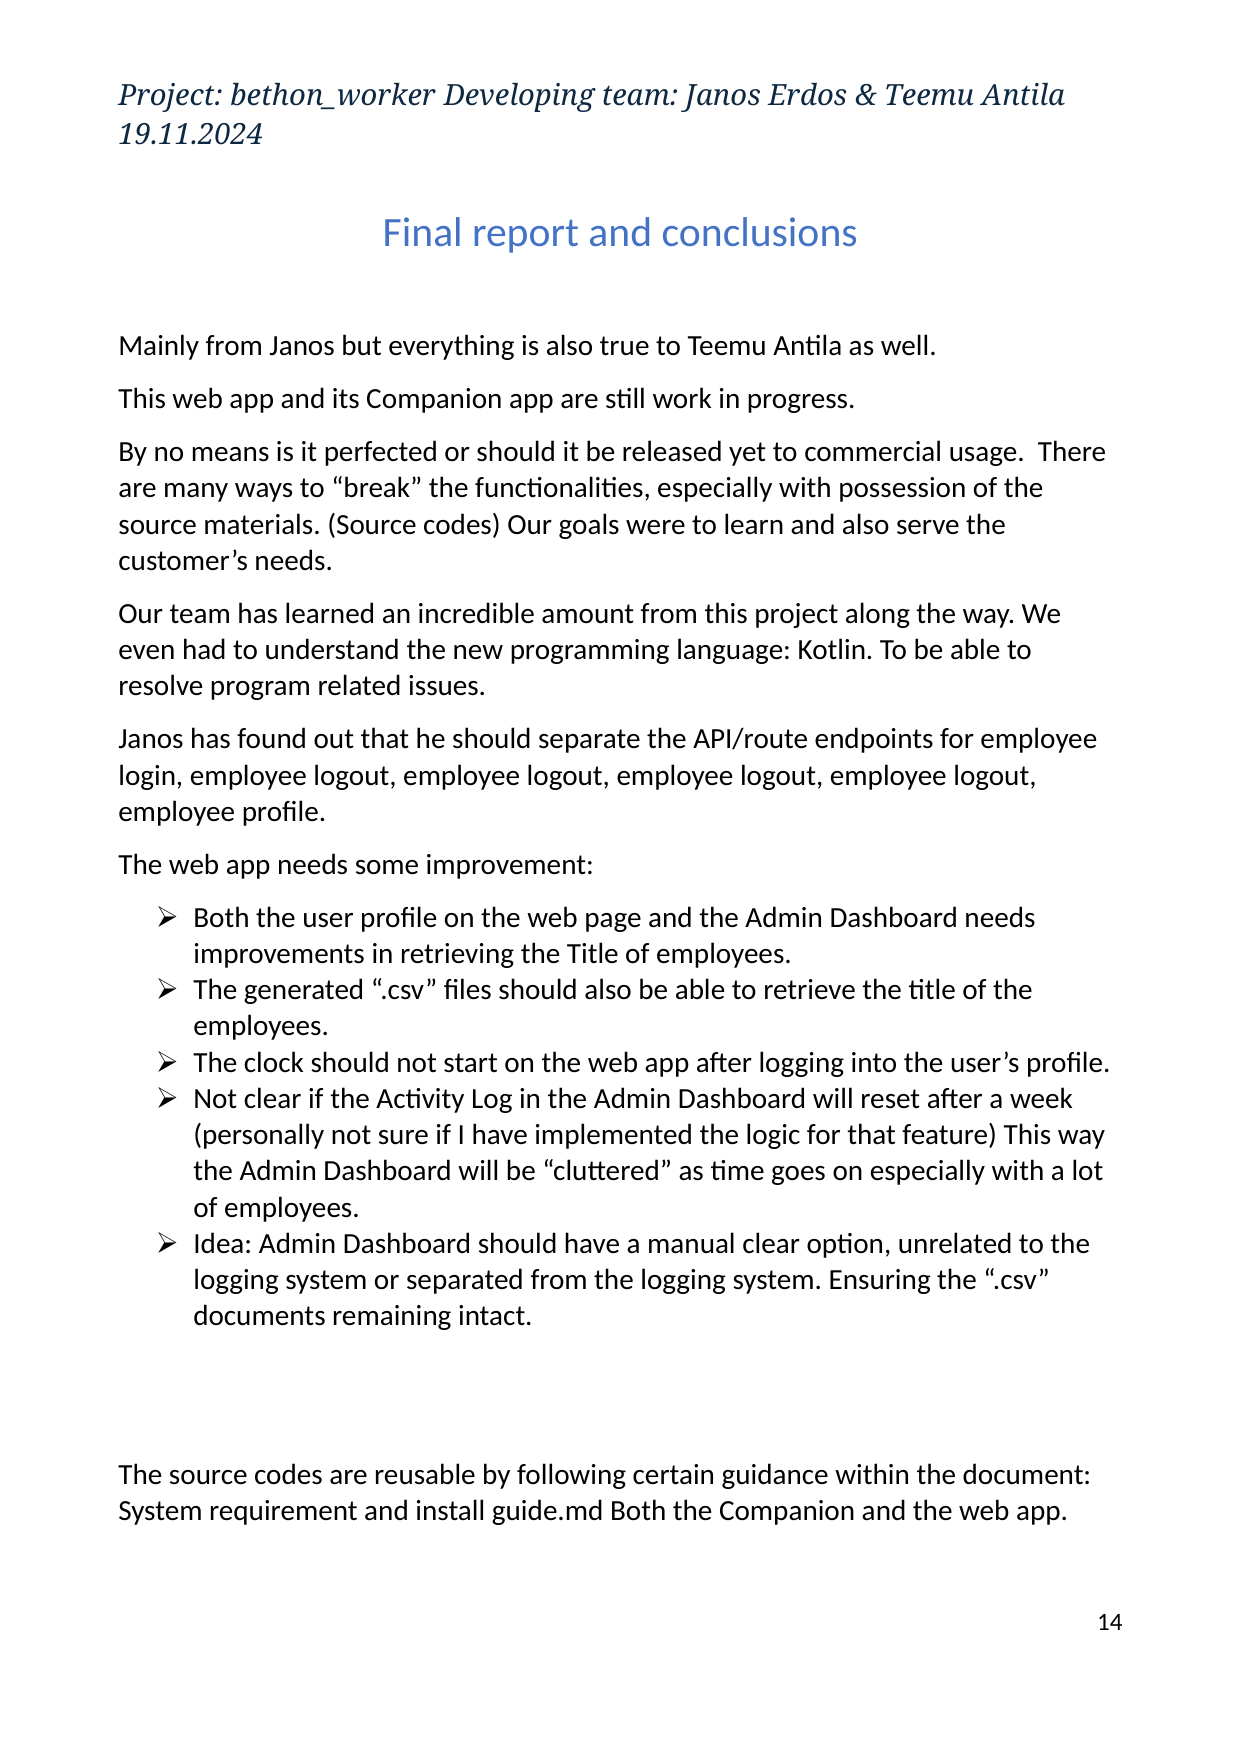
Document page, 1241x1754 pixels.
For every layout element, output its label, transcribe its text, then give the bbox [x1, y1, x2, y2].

text The source codes are reusable by following certain guidance within the document: System requirement and install guide.md Both the Companion and the web app. [118, 1456, 1122, 1528]
text Our team has learned an incredible amount from this project along the way. We even had to understand the new programming language: Kotlin. To be able to resolve program related issues. [118, 595, 1122, 703]
list Both the user profile on the web page and the Admin Dashboard needs improvements in retrieving the Title of employees. [156, 899, 1122, 971]
list The generated “.csv” files should also be able to retrieve the title of the employees. [156, 971, 1122, 1043]
text Final report and conclusions [118, 206, 1122, 257]
list The clock should not start on the web app after logging into the user’s profile. [156, 1044, 1122, 1079]
text This web app and its Companion app are still work in progress. [118, 380, 1122, 416]
text Janos has found out that he should separate the API/route endpoints for employee login, employee logout, employee logout, employee logout, employee logout, employee profile. [118, 720, 1122, 828]
list Idea: Admin Dashboard should have a manual clear option, unrelated to the logging system or separated from the logging system. Ensuring the “.csv” documents remaining intact. [156, 1225, 1122, 1333]
text The web app needs some improvement: [118, 846, 1122, 881]
text Mainly from Janos but everything is also true to Teemu Antila as well. [118, 327, 1122, 363]
list Not clear if the Activity Log in the Admin Dashboard will reset after a week (personally not sure if I have implemented the logic for that feature) This way the Admin Dashboard will be “cluttered” as time goes on especially with a lot of employees. [156, 1080, 1122, 1224]
text By no means is it perfected or should it be released yet to commercial usage. There are many ways to “break” the functionalities, especially with possession of the source materials. (Source codes) Our goals were to learn and also serve the customer’s needs. [118, 433, 1122, 578]
